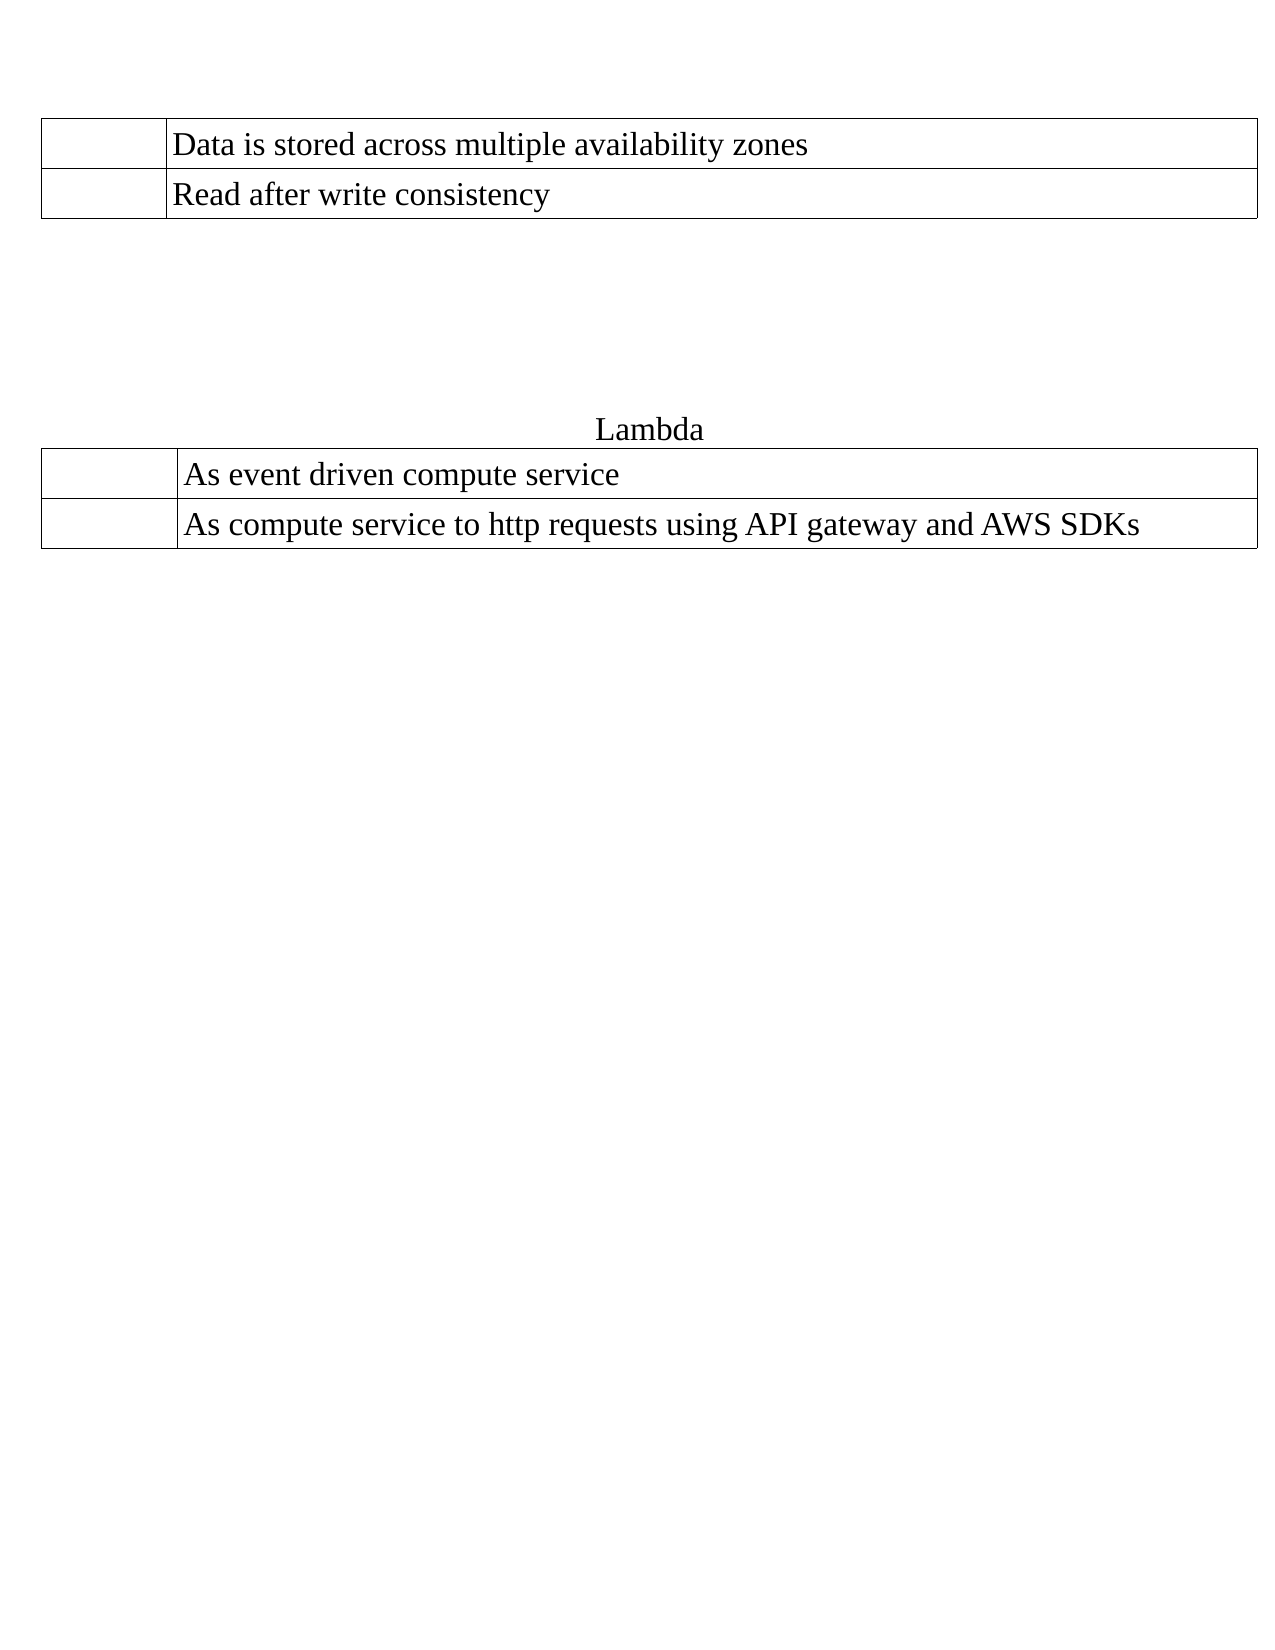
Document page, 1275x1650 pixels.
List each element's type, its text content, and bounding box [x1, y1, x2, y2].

table_header [42, 449, 177, 498]
table_cell As compute service to http requests using API gateway and AWS SDKs [178, 499, 1257, 548]
table_cell [42, 169, 166, 218]
table_header As event driven compute service [178, 449, 1257, 498]
text Lambda [41, 410, 1257, 448]
table_cell [42, 119, 166, 168]
table_cell Read after write consistency [167, 169, 1257, 218]
table_cell Data is stored across multiple availability zones [167, 119, 1257, 168]
table_cell [42, 499, 177, 548]
